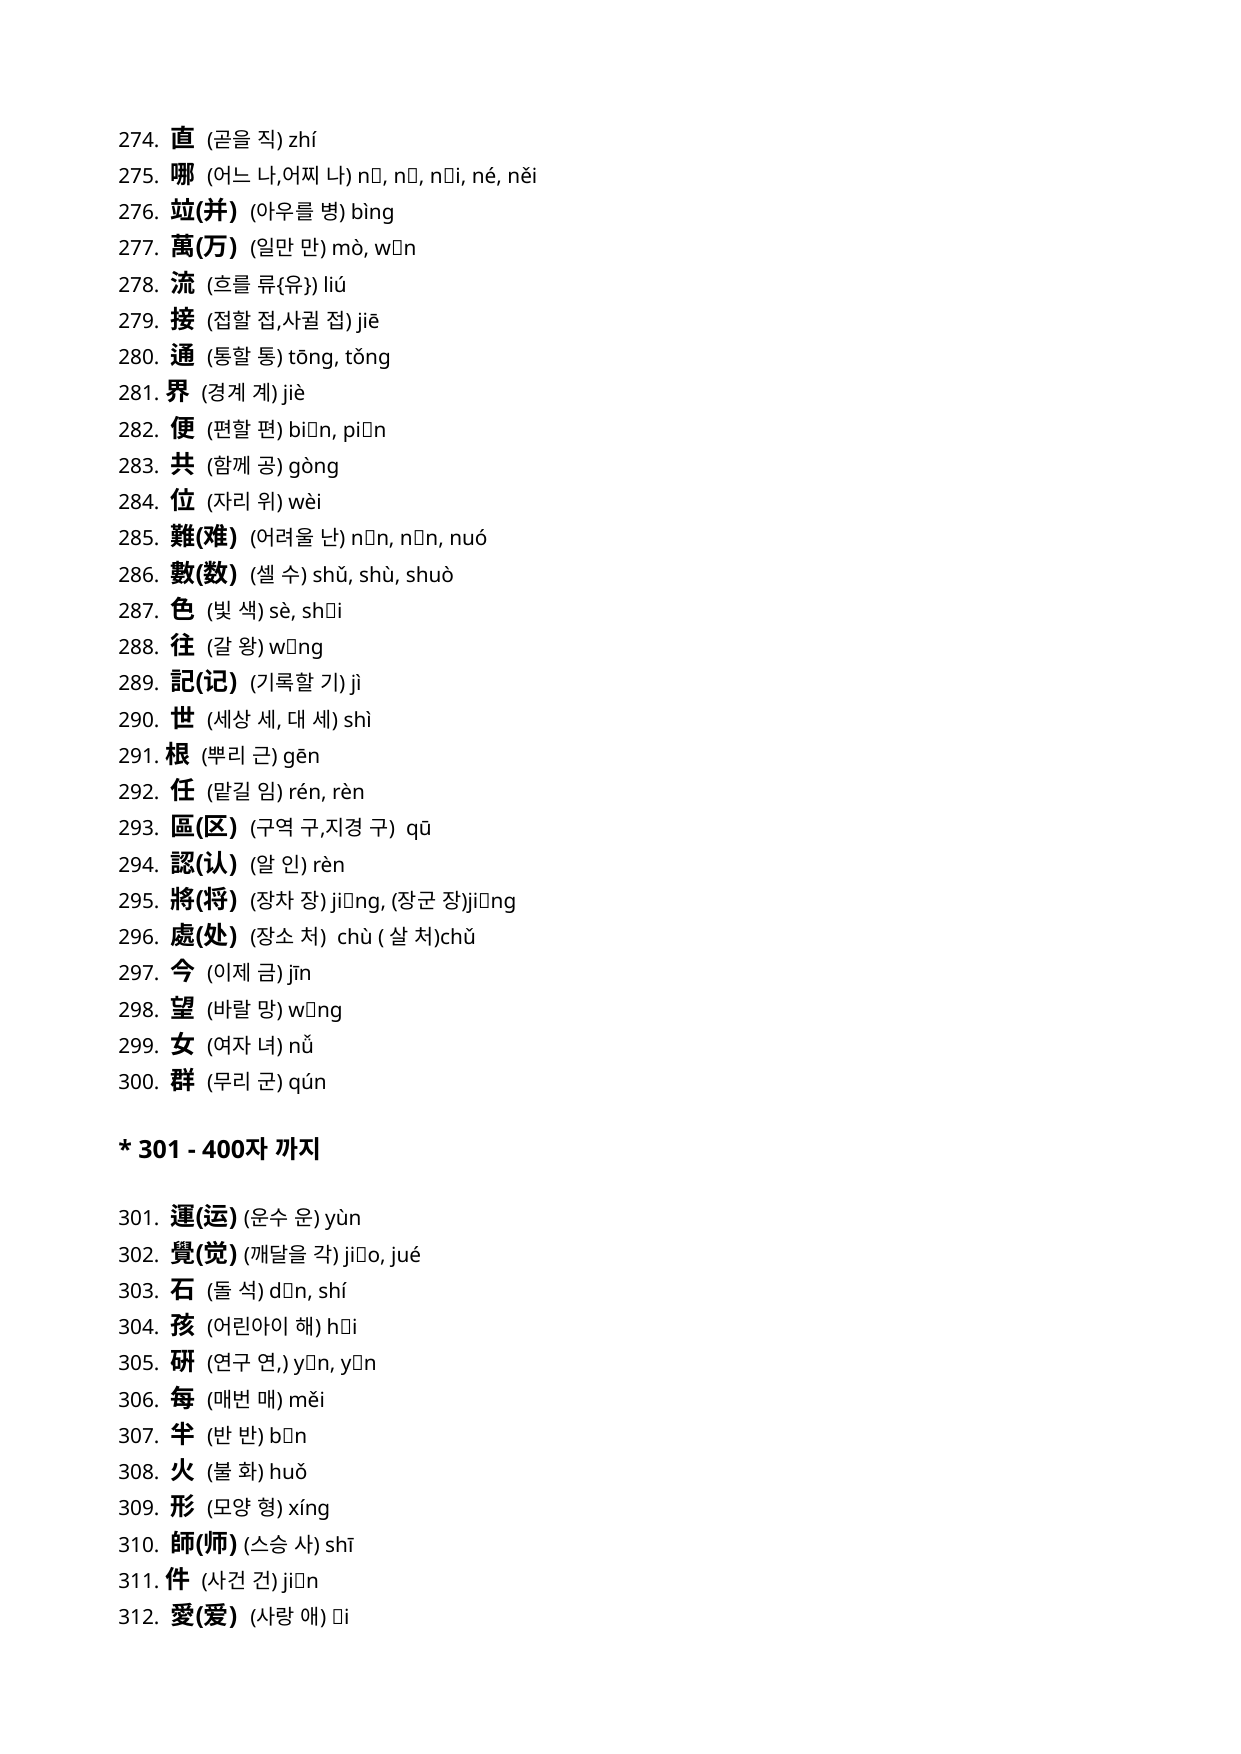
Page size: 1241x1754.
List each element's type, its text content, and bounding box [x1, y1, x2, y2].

text 277. 萬(万) (일만 만) mò, w󰐃n [118, 227, 1122, 263]
text 275. 哪 (어느 나,어찌 나) n󰐂, n󰐄, n󰐂i, né, něi [118, 154, 1122, 191]
text 284. 位 (자리 위) wèi [118, 481, 1122, 517]
text 310. 師(师) (스승 사) shī [118, 1523, 1122, 1559]
text 307. 半 (반 반) b󰐃n [118, 1414, 1122, 1451]
text 304. 孩 (어린아이 해) h󰐁i [118, 1306, 1122, 1342]
text 278. 流 (흐를 류{유}) liú [118, 263, 1122, 299]
text 281. 界 (경계 계) jiè [118, 372, 1122, 408]
text 291. 根 (뿌리 근) gēn [118, 734, 1122, 771]
text 297. 今 (이제 금) jīn [118, 952, 1122, 988]
text 282. 便 (편할 편) bi󰐁n, pi󰐁n [118, 408, 1122, 444]
text 279. 接 (접할 접,사귈 접) jiē [118, 299, 1122, 336]
text 312. 愛(爱) (사랑 애) 󰐃i [118, 1596, 1122, 1632]
text 293. 區(区) (구역 구,지경 구) qū [118, 807, 1122, 843]
text 288. 往 (갈 왕) w󰐂ng [118, 626, 1122, 662]
text 309. 形 (모양 형) xíng [118, 1487, 1122, 1523]
text 303. 石 (돌 석) d󰐃n, shí [118, 1269, 1122, 1306]
text 292. 任 (맡길 임) rén, rèn [118, 771, 1122, 807]
text 299. 女 (여자 녀) nǚ [118, 1024, 1122, 1061]
text 286. 數(数) (셀 수) shǔ, shù, shuò [118, 553, 1122, 589]
text 276. 竝(并) (아우를 병) bìng [118, 191, 1122, 227]
text 287. 色 (빛 색) sè, sh󰐂i [118, 589, 1122, 626]
text 300. 群 (무리 군) qún [118, 1061, 1122, 1097]
text 283. 共 (함께 공) gòng [118, 444, 1122, 481]
text 280. 通 (통할 통) tōng, tǒng [118, 336, 1122, 372]
text 301. 運(运) (운수 운) yùn [118, 1197, 1122, 1233]
text 274. 直 (곧을 직) zhí [118, 118, 1122, 154]
text 306. 每 (매번 매) měi [118, 1378, 1122, 1414]
text * 301 - 400자 까지 [118, 1128, 1122, 1166]
text 285. 難(难) (어려울 난) n󰐁n, n󰐃n, nuó [118, 517, 1122, 553]
text 290. 世 (세상 세, 대 세) shì [118, 698, 1122, 734]
text 289. 記(记) (기록할 기) jì [118, 662, 1122, 698]
text 295. 將(将) (장차 장) ji󰐀ng, (장군 장)ji󰐃ng [118, 879, 1122, 916]
text 302. 覺(觉) (깨달을 각) ji󰐃o, jué [118, 1233, 1122, 1269]
text 308. 火 (불 화) huǒ [118, 1451, 1122, 1487]
text 294. 認(认) (알 인) rèn [118, 843, 1122, 879]
text 305. 硏 (연구 연,) y󰐁n, y󰐃n [118, 1342, 1122, 1378]
text 311. 件 (사건 건) ji󰐃n [118, 1559, 1122, 1596]
text 296. 處(处) (장소 처) chù ( 살 처)chǔ [118, 916, 1122, 952]
text 298. 望 (바랄 망) w󰐃ng [118, 988, 1122, 1024]
